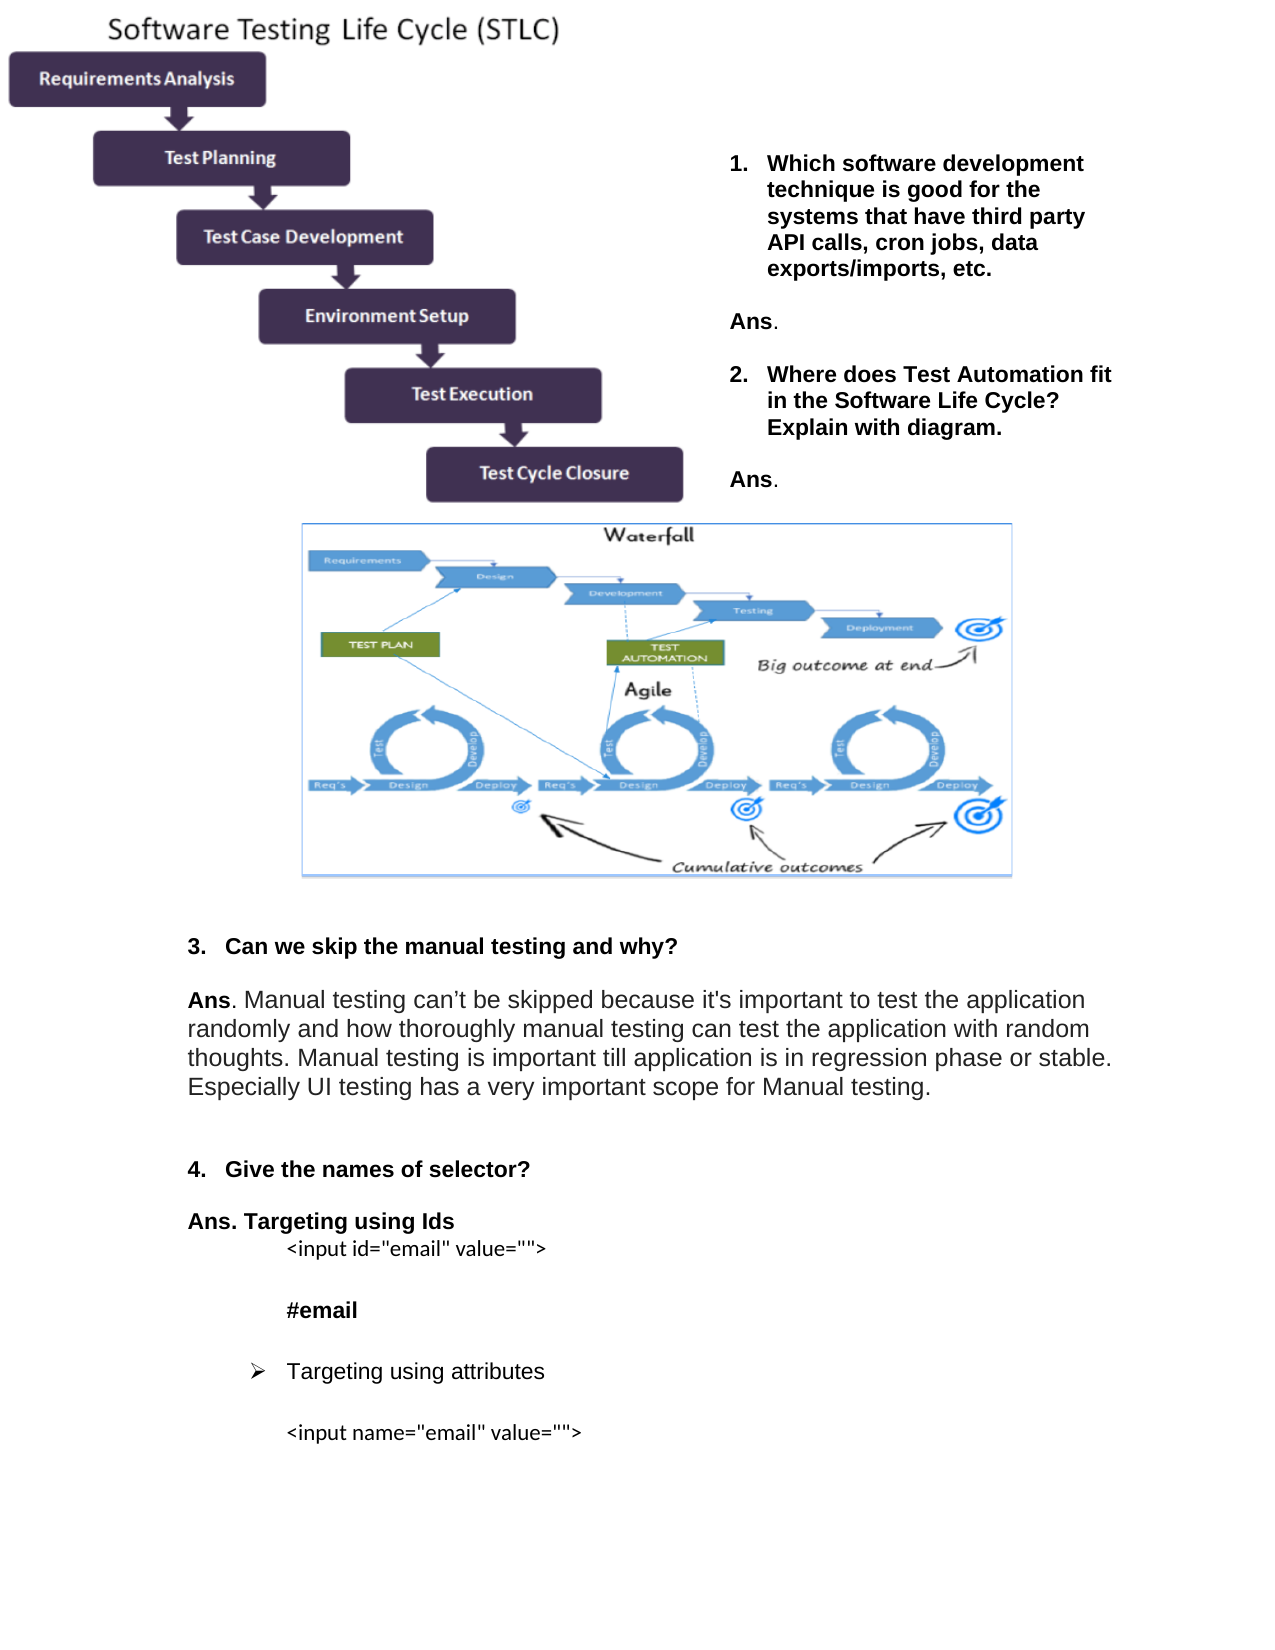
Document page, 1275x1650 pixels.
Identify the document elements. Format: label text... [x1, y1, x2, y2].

text <input id="email" value=""> [286, 1234, 1125, 1263]
text <input name="email" value=""> [286, 1418, 1125, 1446]
list Targeting using attributes [249, 1358, 1125, 1384]
text Ans. Targeting using Ids [187, 1208, 1125, 1234]
text Ans. Manual testing can’t be skipped because it's important to test the application randomly​ and how thoroughly manual testing can test the application with random thoughts. Manual testing is important till application is in regression phase or stable. Especially UI testing has a very important scope for Manual testing. [187, 985, 1125, 1100]
text #email [286, 1297, 1125, 1324]
text Ans. [692, 308, 1125, 334]
list Can we skip the manual testing and why? [187, 933, 1125, 959]
list Give the names of selector? [187, 1156, 1125, 1182]
picture [0, 0, 692, 522]
text Ans. [692, 466, 1125, 493]
list Where does Test Automation fit in the Software Life Cycle? Explain with diagram. [692, 361, 1125, 440]
list Which software development technique is good for the systems that have third party API calls, cron jobs, data exports/imports, etc. [692, 150, 1125, 282]
